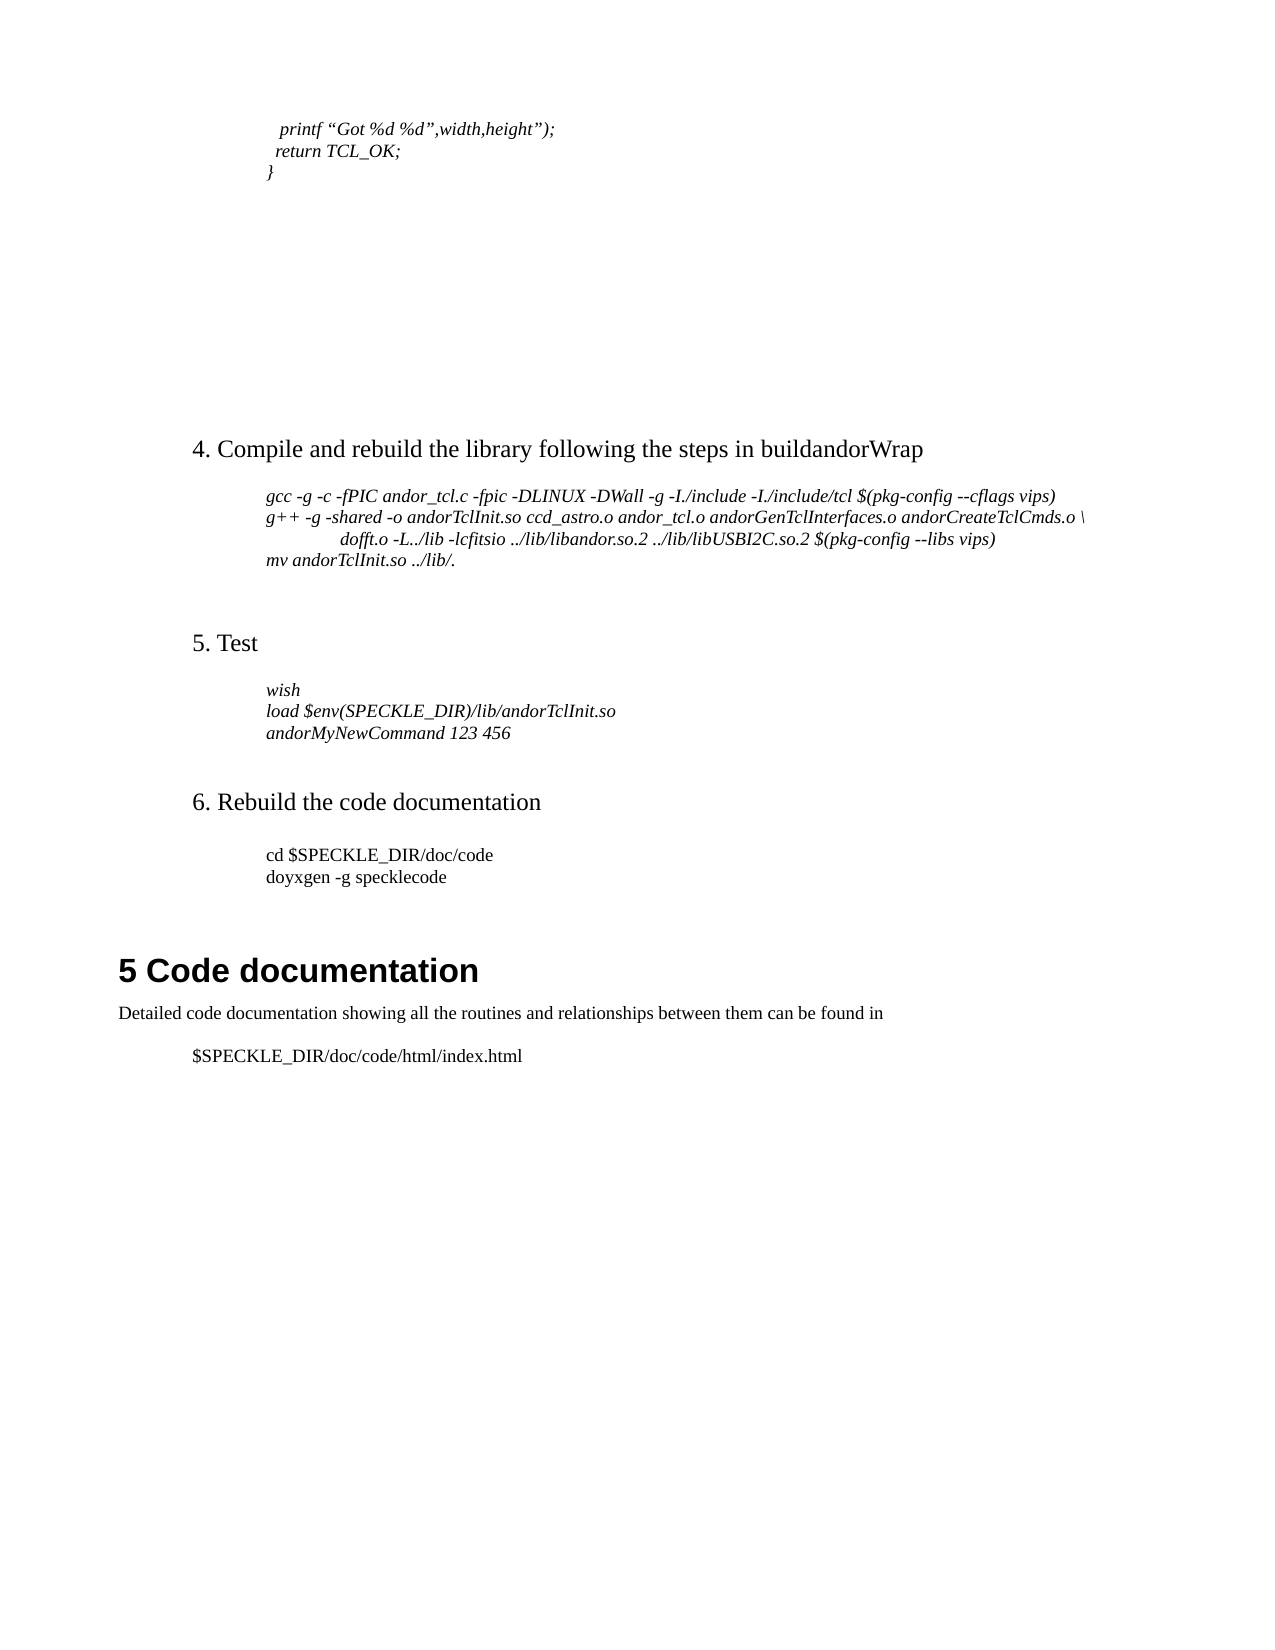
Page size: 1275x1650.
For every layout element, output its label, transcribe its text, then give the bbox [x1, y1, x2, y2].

text printf “Got %d %d”,width,height”); [266, 118, 1157, 140]
text mv andorTclInit.so ../lib/. [118, 549, 1157, 571]
text $SPECKLE_DIR/doc/code/html/index.html [118, 1045, 1157, 1067]
text doyxgen -g specklecode [118, 866, 1157, 887]
text Detailed code documentation showing all the routines and relationships between them can be found in [118, 1002, 1157, 1024]
text cd $SPECKLE_DIR/doc/code [118, 844, 1157, 866]
text wish [118, 679, 1157, 700]
text dofft.o -L../lib -lcfitsio ../lib/libandor.so.2 ../lib/libUSBI2C.so.2 $(pkg-config --libs vips) [118, 528, 1157, 549]
text load $env(SPECKLE_DIR)/lib/andorTclInit.so [118, 700, 1157, 722]
text } [118, 161, 1157, 183]
text 4. Compile and rebuild the library following the steps in buildandorWrap [118, 434, 1157, 463]
text return TCL_OK; [266, 140, 1157, 161]
text 6. Rebuild the code documentation [118, 787, 1157, 815]
subtitle 5 Code documentation [118, 951, 1157, 990]
text gcc -g -c -fPIC andor_tcl.c -fpic -DLINUX -DWall -g -I./include -I./include/tcl $(pkg-config --cflags vips) [118, 485, 1157, 506]
text andorMyNewCommand 123 456 [118, 722, 1157, 743]
text 5. Test [118, 628, 1157, 657]
text g++ -g -shared -o andorTclInit.so ccd_astro.o andor_tcl.o andorGenTclInterfaces.o andorCreateTclCmds.o \ [118, 506, 1157, 528]
